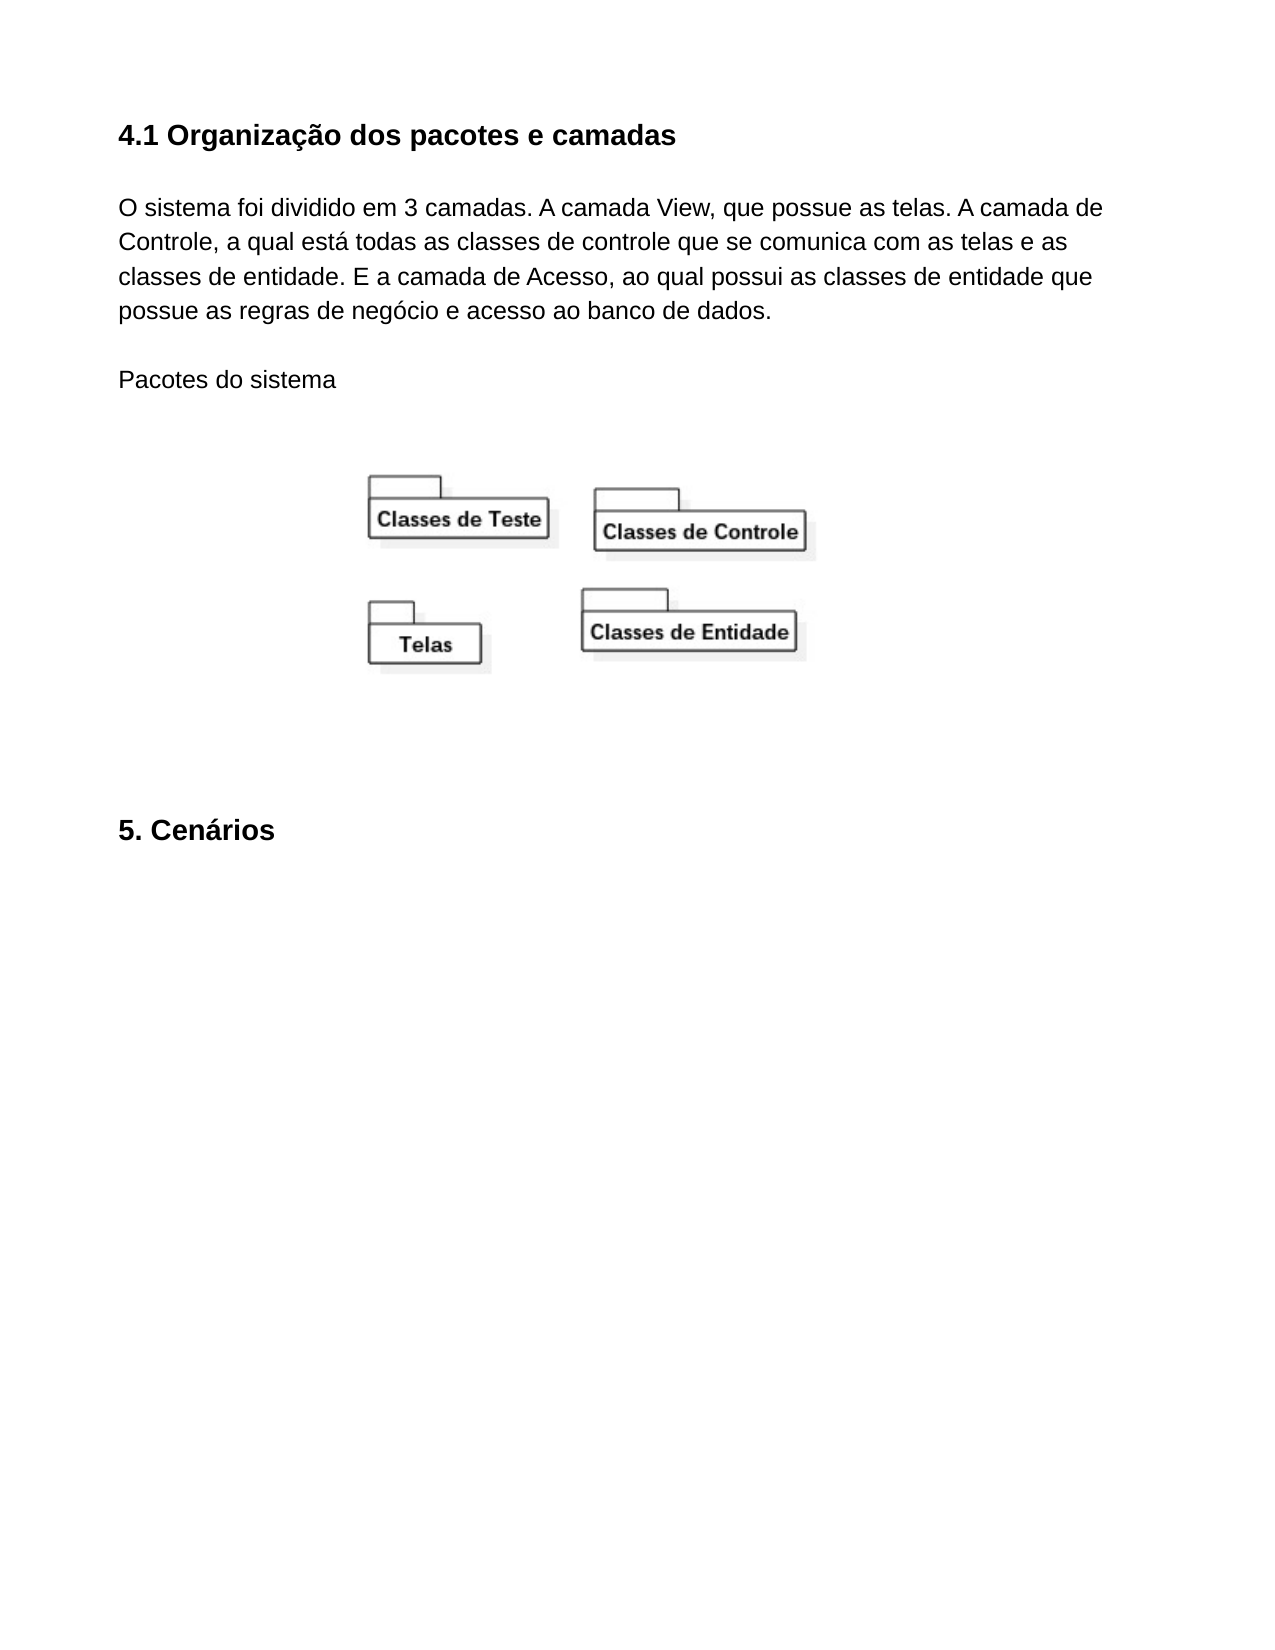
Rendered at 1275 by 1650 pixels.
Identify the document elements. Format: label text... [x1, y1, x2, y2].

text 5. Cenários [118, 813, 1157, 847]
text 4.1 Organização dos pacotes e camadas [118, 118, 1157, 152]
text O sistema foi dividido em 3 camadas. A camada View, que possue as telas. A camada de Controle, a qual está todas as classes de controle que se comunica com as telas e as classes de entidade. E a camada de Acesso, ao qual possui as classes de entidade que possue as regras de negócio e acesso ao banco de dados. [118, 193, 1157, 325]
picture [354, 461, 868, 726]
text Pacotes do sistema [118, 365, 1157, 394]
